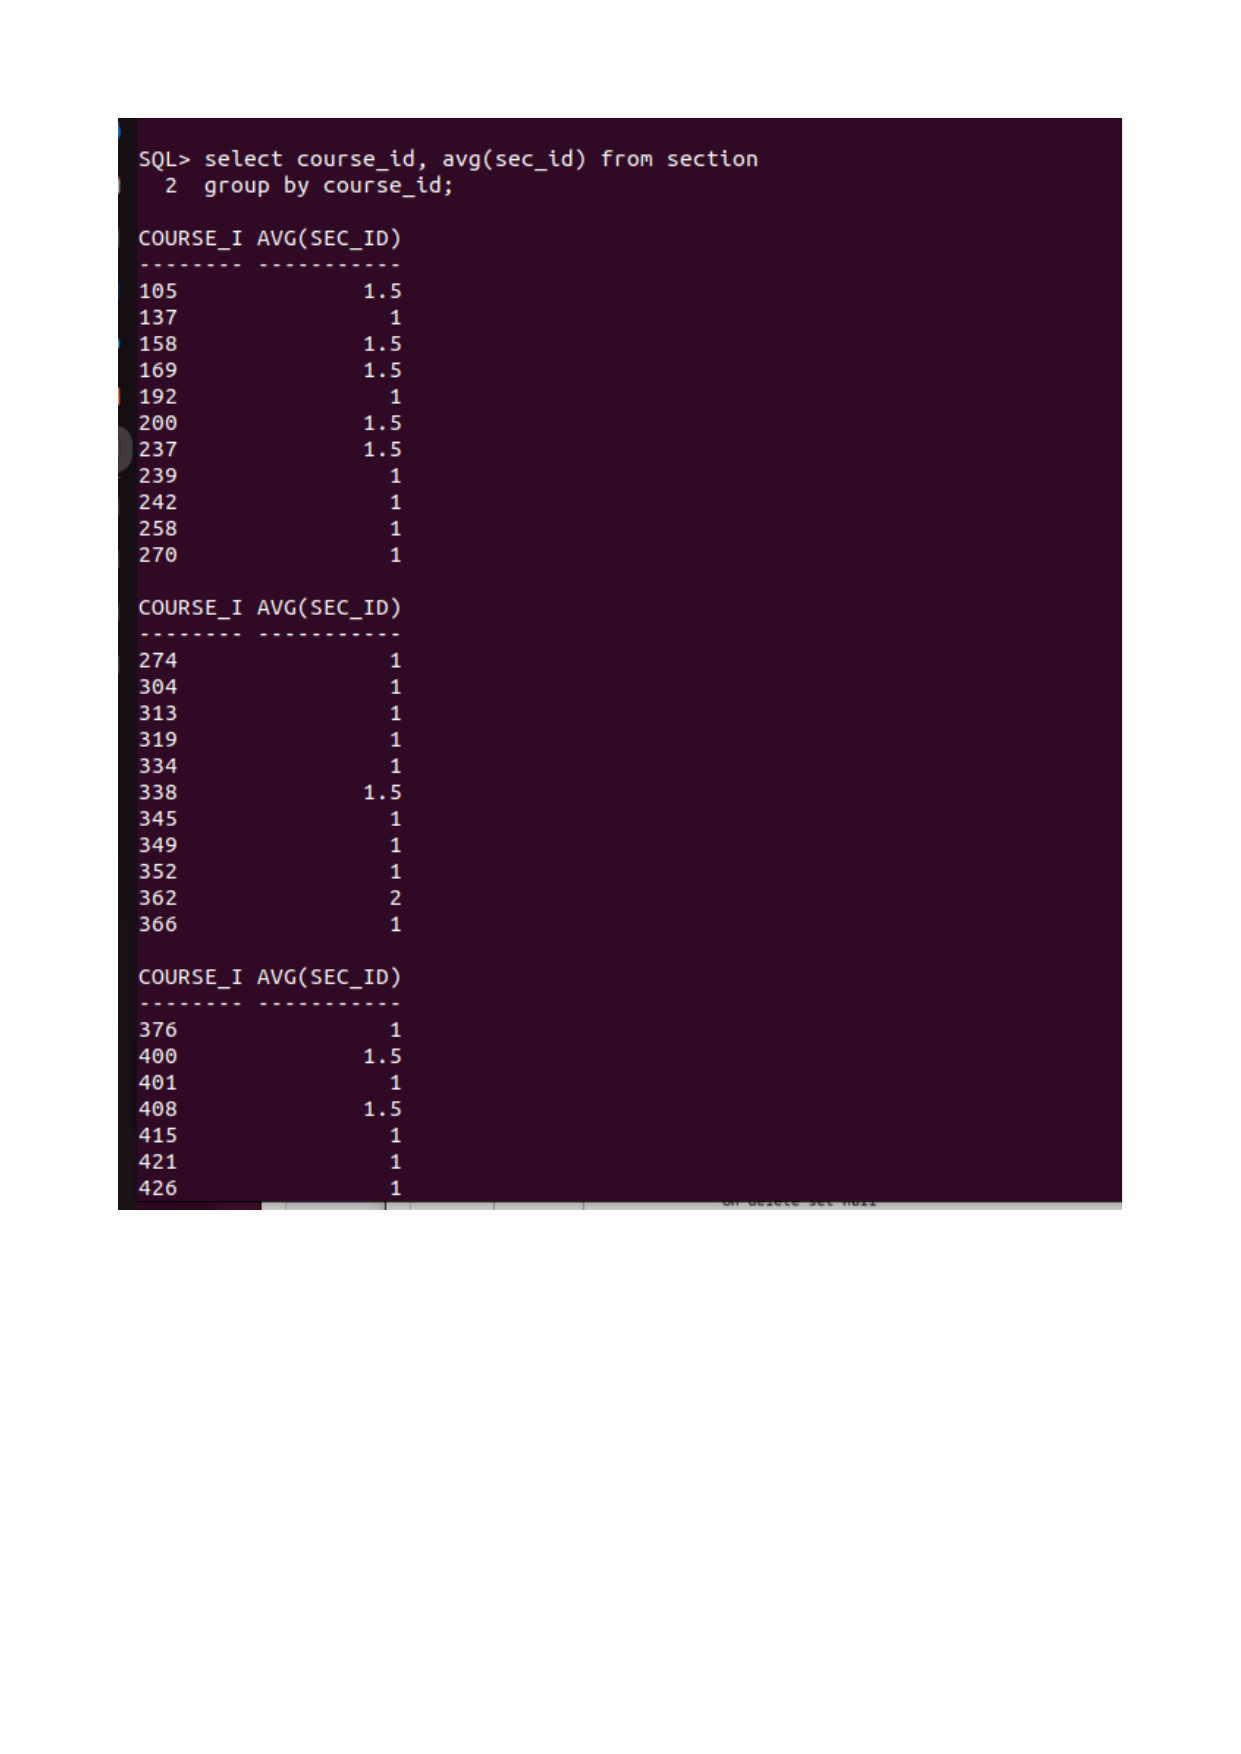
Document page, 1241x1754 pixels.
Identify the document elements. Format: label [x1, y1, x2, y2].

picture [118, 118, 1123, 1210]
